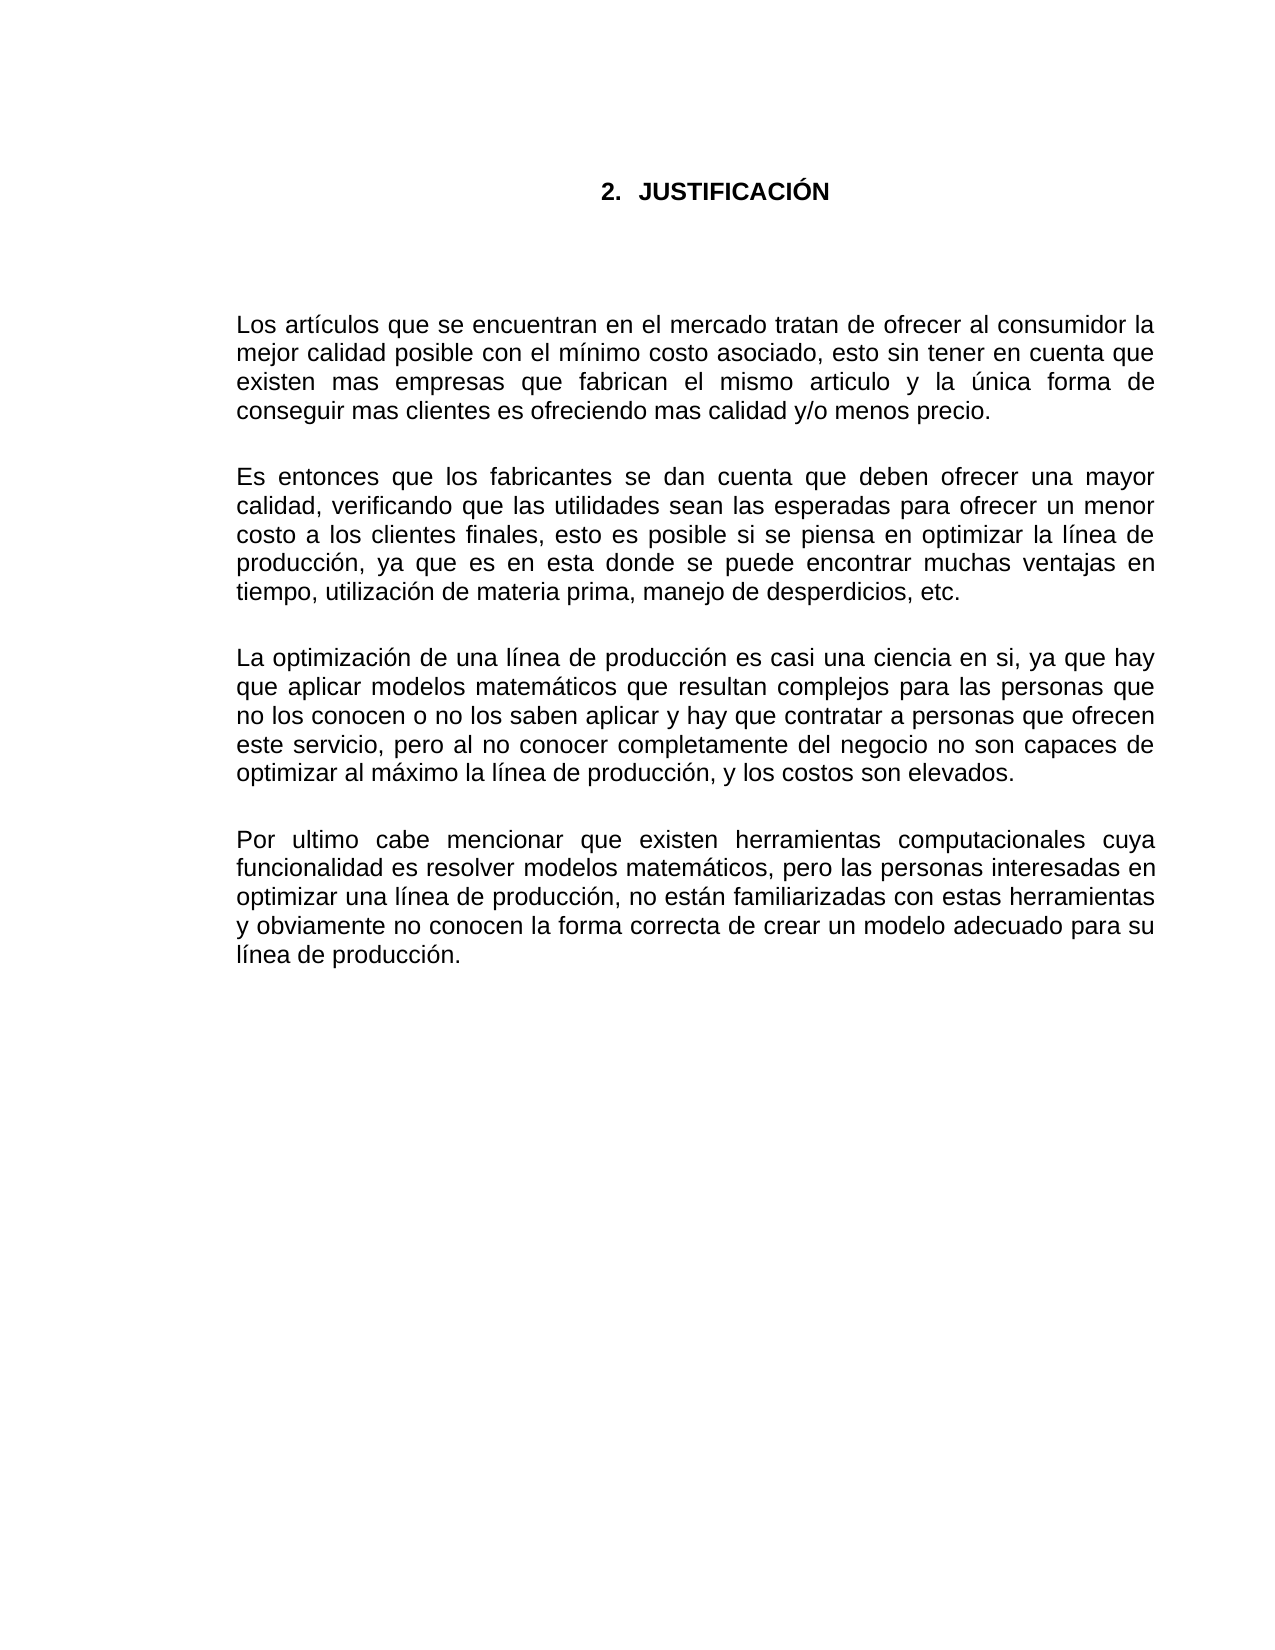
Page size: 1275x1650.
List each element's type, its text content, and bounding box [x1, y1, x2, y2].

text Es entonces que los fabricantes se dan cuenta que deben ofrecer una mayor calidad, verificando que las utilidades sean las esperadas para ofrecer un menor costo a los clientes finales, esto es posible si se piensa en optimizar la línea de producción, ya que es en esta donde se puede encontrar muchas ventajas en tiempo, utilización de materia prima, manejo de desperdicios, etc. [236, 462, 1157, 606]
text Por ultimo cabe mencionar que existen herramientas computacionales cuya funcionalidad es resolver modelos matemáticos, pero las personas interesadas en optimizar una línea de producción, no están familiarizadas con estas herramientas y obviamente no conocen la forma correcta de crear un modelo adecuado para su línea de producción. [236, 825, 1157, 968]
text La optimización de una línea de producción es casi una ciencia en si, ya que hay que aplicar modelos matemáticos que resultan complejos para las personas que no los conocen o no los saben aplicar y hay que contratar a personas que ofrecen este servicio, pero al no conocer completamente del negocio no son capaces de optimizar al máximo la línea de producción, y los costos son elevados. [236, 643, 1157, 787]
subtitle JUSTIFICACIÓN [274, 177, 1157, 206]
text Los artículos que se encuentran en el mercado tratan de ofrecer al consumidor la mejor calidad posible con el mínimo costo asociado, esto sin tener en cuenta que existen mas empresas que fabrican el mismo articulo y la única forma de conseguir mas clientes es ofreciendo mas calidad y/o menos precio. [236, 310, 1157, 425]
